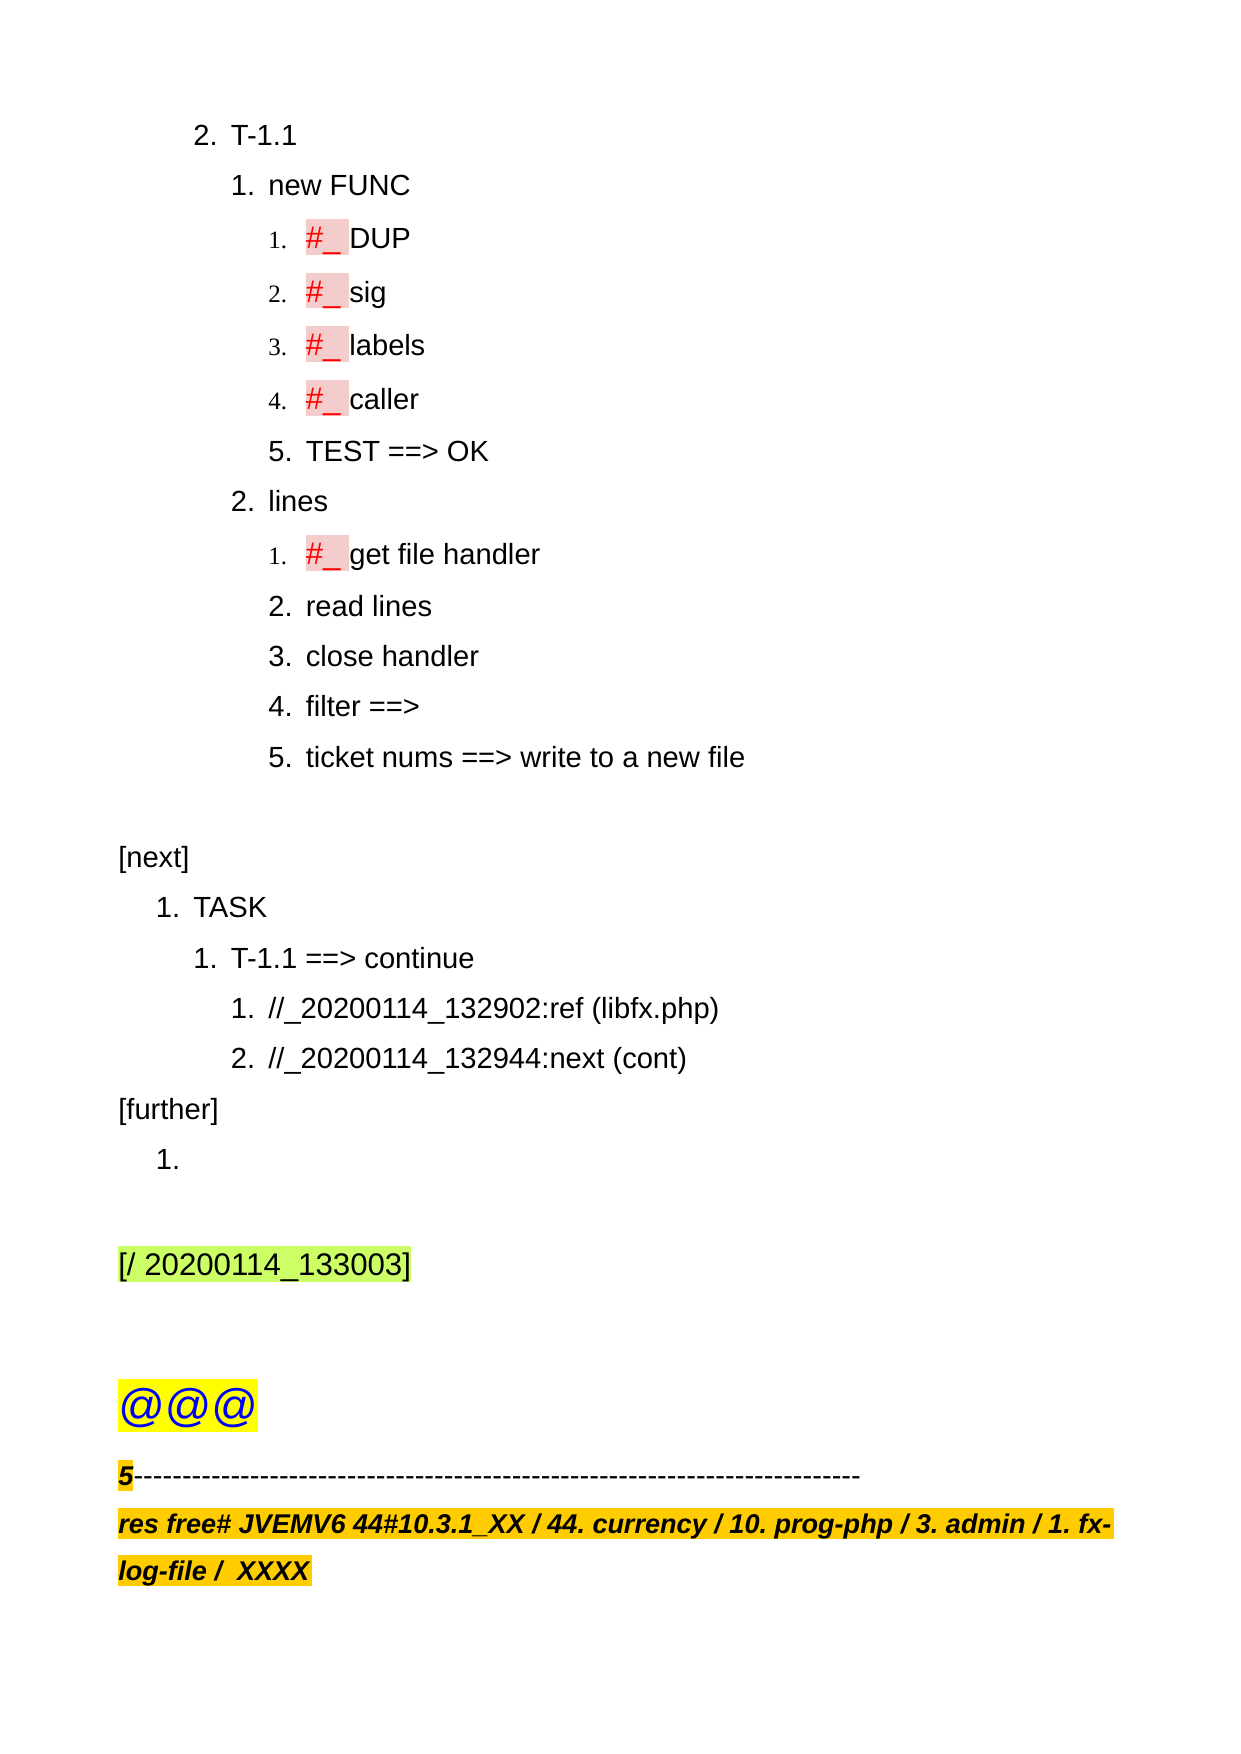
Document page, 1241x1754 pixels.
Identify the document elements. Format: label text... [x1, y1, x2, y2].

list filter ==> [268, 689, 1122, 723]
text @@@ [118, 1379, 1122, 1432]
list T-1.1 [193, 118, 1122, 152]
list #_ caller [268, 380, 1122, 416]
list TEST ==> OK [268, 434, 1122, 468]
text [next] [118, 840, 1122, 874]
list lines [231, 484, 1122, 518]
list #_ get file handler [268, 535, 1122, 571]
list ticket nums ==> write to a new file [268, 739, 1122, 773]
text [further] [118, 1092, 1122, 1125]
list close handler [268, 639, 1122, 672]
list read lines [268, 589, 1122, 622]
list new FUNC [231, 168, 1122, 202]
text 5--------------------------------------------------------------------------- [118, 1458, 1122, 1492]
text res free# JVEMV6 44#10.3.1_XX / 44. currency / 10. prog-php / 3. admin / 1. fx-log-file / XXXX [118, 1508, 1122, 1586]
list //_20200114_132902:ref (libfx.php) [231, 991, 1122, 1025]
list #_ sig [268, 273, 1122, 308]
list TASK [156, 891, 1122, 924]
list #_ labels [268, 326, 1122, 362]
list T-1.1 ==> continue [193, 941, 1122, 974]
list #_ DUP [268, 219, 1122, 255]
text [/ 20200114_133003] [118, 1192, 1122, 1282]
list //_20200114_132944:next (cont) [231, 1041, 1122, 1075]
